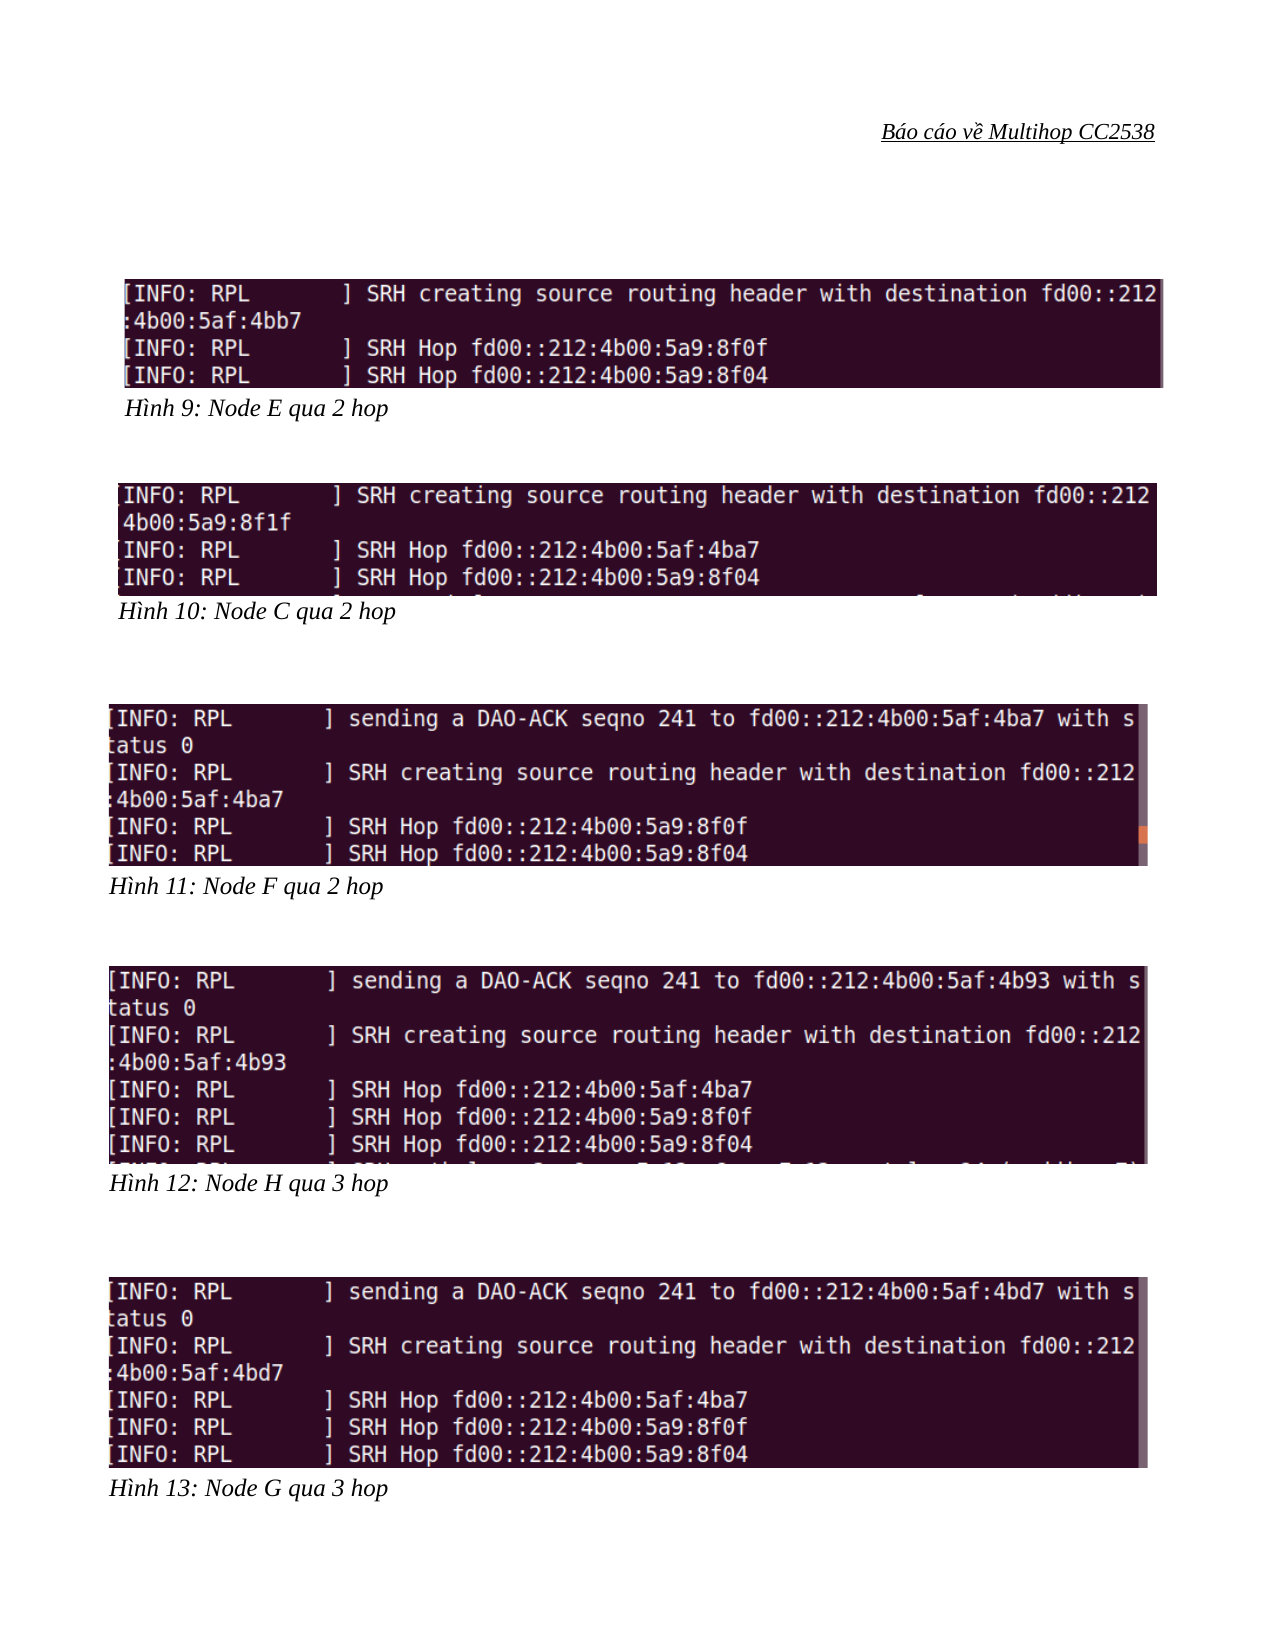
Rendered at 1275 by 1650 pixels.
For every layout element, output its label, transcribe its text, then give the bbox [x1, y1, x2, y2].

picture [108, 1277, 1148, 1468]
picture [108, 704, 1148, 866]
text Hình 9: Node E qua 2 hop [124, 388, 1163, 421]
picture [109, 966, 1148, 1164]
picture [124, 279, 1164, 388]
text Hình 13: Node G qua 3 hop [109, 1468, 1148, 1502]
picture [118, 483, 1157, 596]
text Hình 12: Node H qua 3 hop [109, 1164, 1148, 1197]
text Hình 11: Node F qua 2 hop [109, 866, 1148, 900]
text Hình 10: Node C qua 2 hop [118, 596, 1157, 624]
